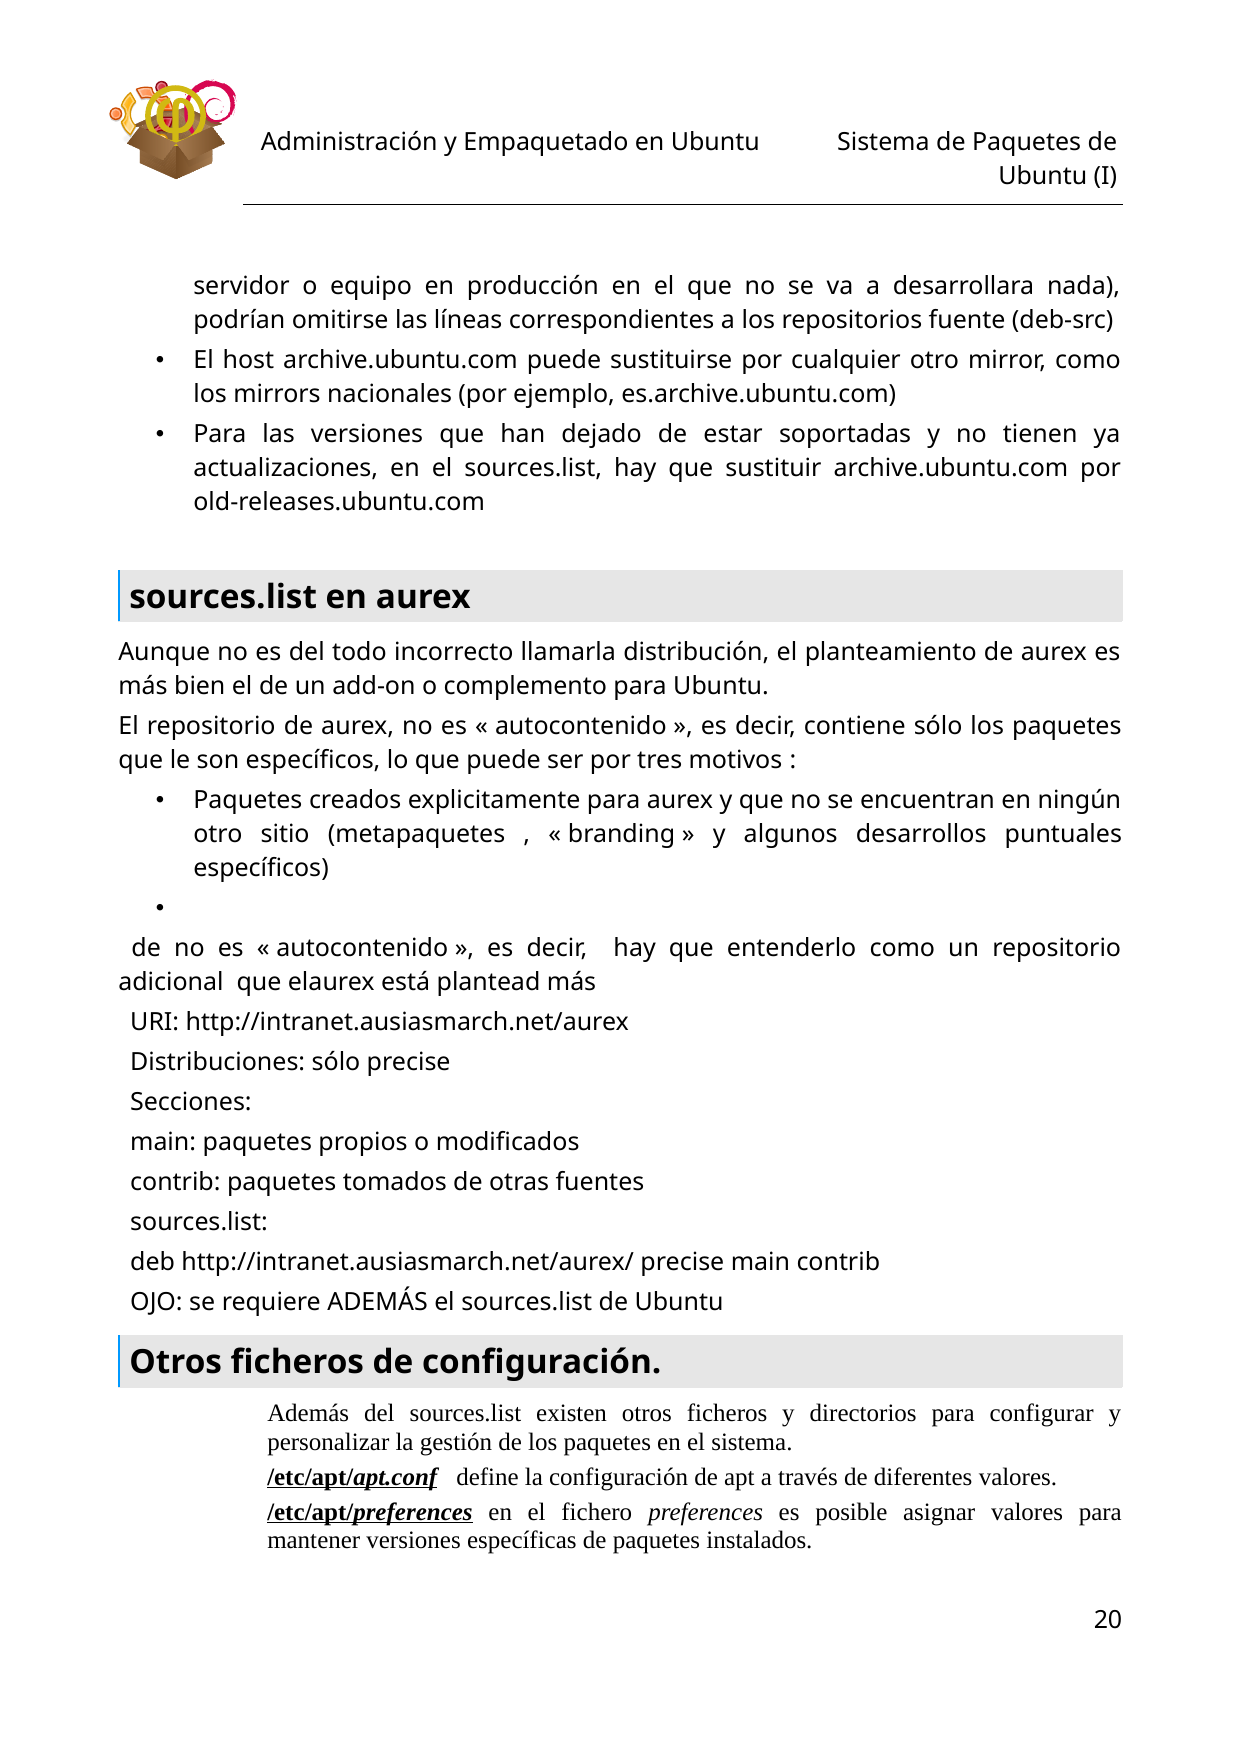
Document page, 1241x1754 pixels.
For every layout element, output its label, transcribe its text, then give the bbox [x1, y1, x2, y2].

text contrib: paquetes tomados de otras fuentes [118, 1163, 1122, 1198]
list /etc/apt/apt.conf define la configuración de apt a través de diferentes valores. [192, 1462, 1122, 1491]
text main: paquetes propios o modificados [118, 1123, 1122, 1158]
text URI: http://intranet.ausiasmarch.net/aurex [118, 1003, 1122, 1038]
list Paquetes creados explicitamente para aurex y que no se encuentran en ningún otro sitio (metapaquetes , « branding » y algunos desarrollos puntuales específicos) [156, 781, 1122, 883]
text OJO: se requiere ADEMÁS el sources.list de Ubuntu [118, 1283, 1122, 1318]
text deb http://intranet.ausiasmarch.net/aurex/ precise main contrib [118, 1243, 1122, 1278]
subtitle sources.list en aurex [120, 571, 1122, 621]
list El host archive.ubuntu.com puede sustituirse por cualquier otro mirror, como los mirrors nacionales (por ejemplo, es.archive.ubuntu.com) [156, 341, 1122, 409]
list /etc/apt/preferences en el fichero preferences es posible asignar valores para mantener versiones específicas de paquetes instalados. [192, 1497, 1122, 1554]
text Aunque no es del todo incorrecto llamarla distribución, el planteamiento de aurex es más bien el de un add-on o complemento para Ubuntu. [118, 633, 1122, 701]
subtitle Otros ficheros de configuración. [120, 1336, 1122, 1387]
list servidor o equipo en producción en el que no se va a desarrollara nada), podrían omitirse las líneas correspondientes a los repositorios fuente (deb-src) [156, 267, 1122, 335]
text de no es « autocontenido », es decir, hay que entenderlo como un repositorio adicional que elaurex está plantead más [118, 929, 1122, 998]
text El repositorio de aurex, no es « autocontenido », es decir, contiene sólo los paquetes que le son específicos, lo que puede ser por tres motivos : [118, 707, 1122, 775]
text Secciones: [118, 1083, 1122, 1118]
list Para las versiones que han dejado de estar soportadas y no tienen ya actualizaciones, en el sources.list, hay que sustituir archive.ubuntu.com por old‑releases.ubuntu.com [156, 415, 1122, 518]
list Además del sources.list existen otros ficheros y directorios para configurar y personalizar la gestión de los paquetes en el sistema. [192, 1398, 1122, 1456]
text Distribuciones: sólo precise [118, 1043, 1122, 1078]
text sources.list: [118, 1203, 1122, 1238]
